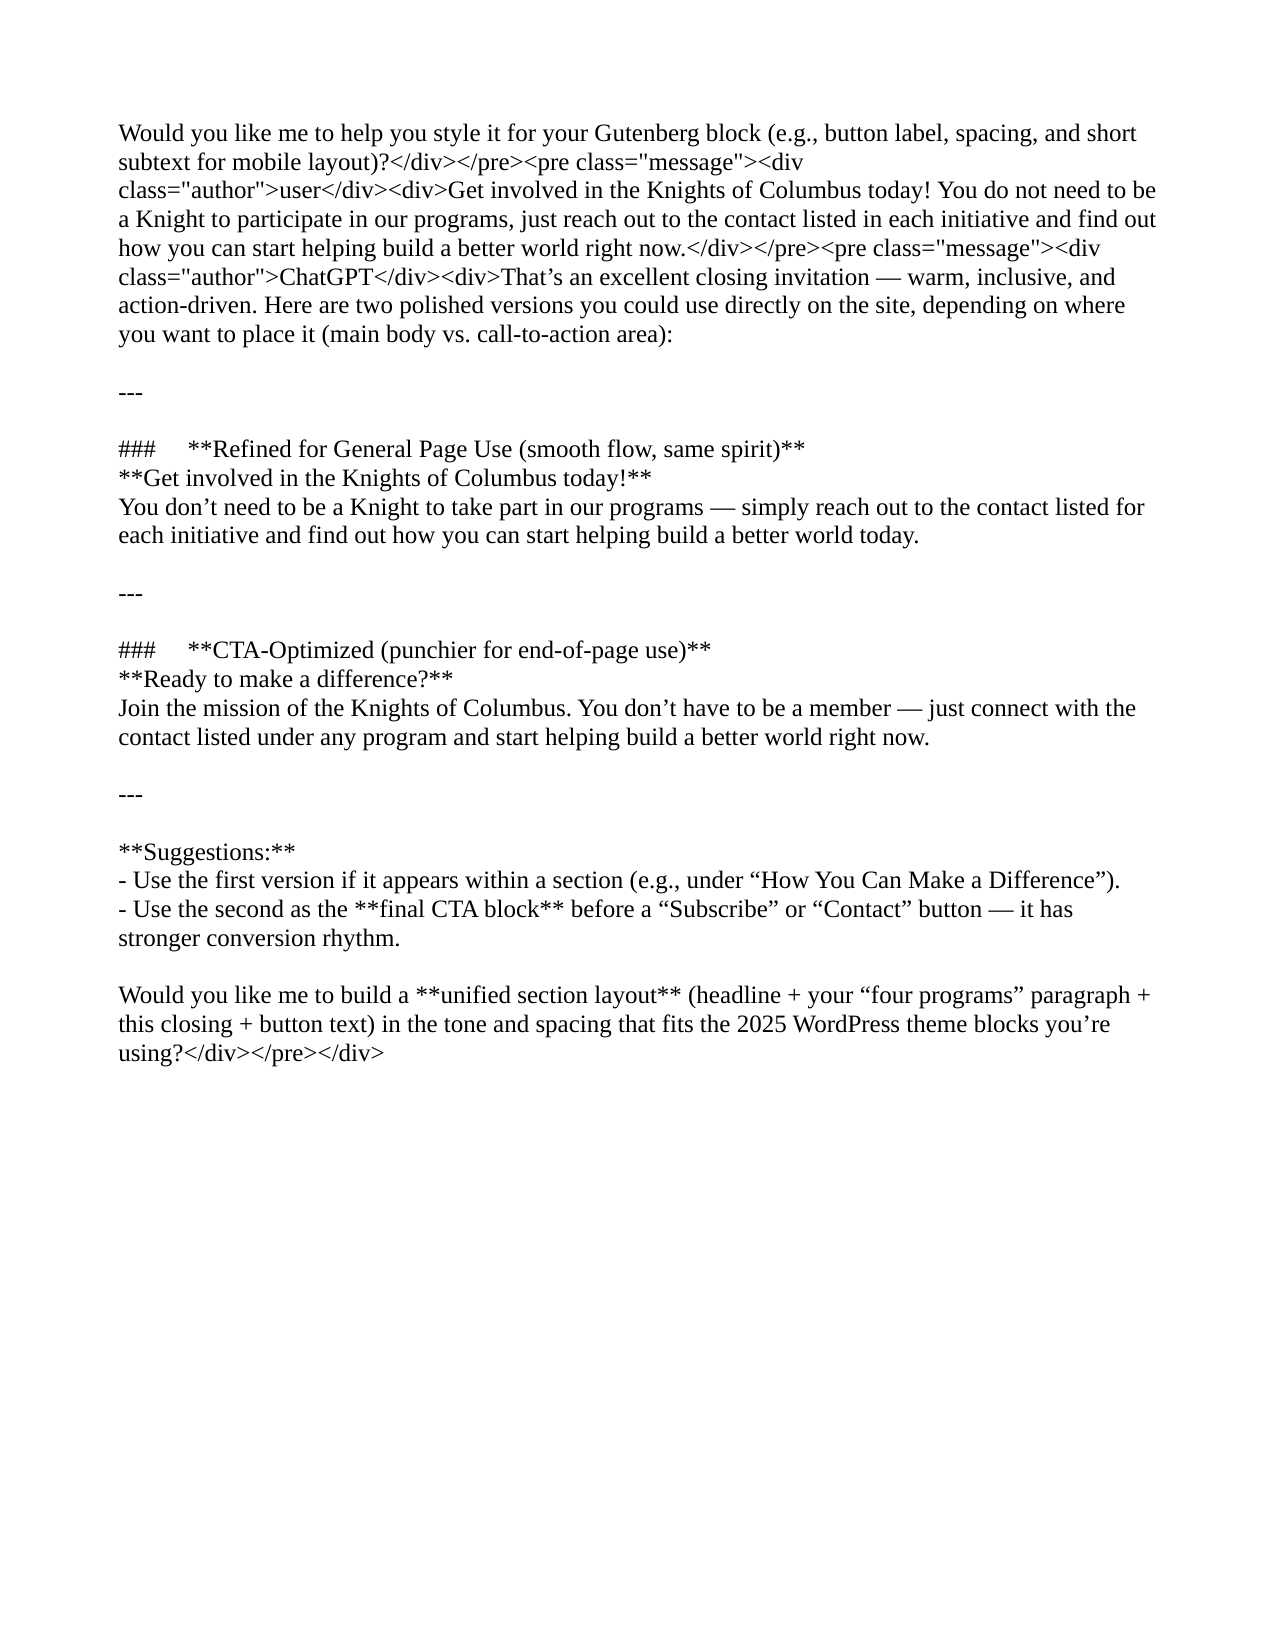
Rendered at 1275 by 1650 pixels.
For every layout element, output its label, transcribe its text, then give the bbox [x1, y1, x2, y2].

text --- [118, 779, 1157, 808]
text You don’t need to be a Knight to take part in our programs — simply reach out to the contact listed for each initiative and find out how you can start helping build a better world today. [118, 492, 1157, 549]
text - Use the first version if it appears within a section (e.g., under “How You Can Make a Difference”). [118, 866, 1157, 894]
text --- [118, 377, 1157, 406]
text Would you like me to build a **unified section layout** (headline + your “four programs” paragraph + this closing + button text) in the tone and spacing that fits the 2025 WordPress theme blocks you’re using?</div></pre></div> [118, 981, 1157, 1067]
text **Get involved in the Knights of Columbus today!** [118, 463, 1157, 492]
text **Ready to make a difference?** [118, 664, 1157, 693]
text --- [118, 578, 1157, 607]
text **Suggestions:** [118, 837, 1157, 866]
text ### ✅ **Refined for General Page Use (smooth flow, same spirit)** [118, 434, 1157, 463]
text Join the mission of the Knights of Columbus. You don’t have to be a member — just connect with the contact listed under any program and start helping build a better world right now. [118, 693, 1157, 751]
text Would you like me to help you style it for your Gutenberg block (e.g., button label, spacing, and short subtext for mobile layout)?</div></pre><pre class="message"><div class="author">user</div><div>Get involved in the Knights of Columbus today! You do not need to be a Knight to participate in our programs, just reach out to the contact listed in each initiative and find out how you can start helping build a better world right now.</div></pre><pre class="message"><div class="author">ChatGPT</div><div>That’s an excellent closing invitation — warm, inclusive, and action-driven. Here are two polished versions you could use directly on the site, depending on where you want to place it (main body vs. call-to-action area): [118, 118, 1157, 348]
text - Use the second as the **final CTA block** before a “Subscribe” or “Contact” button — it has stronger conversion rhythm. [118, 894, 1157, 952]
text ### 💪 **CTA-Optimized (punchier for end-of-page use)** [118, 636, 1157, 664]
